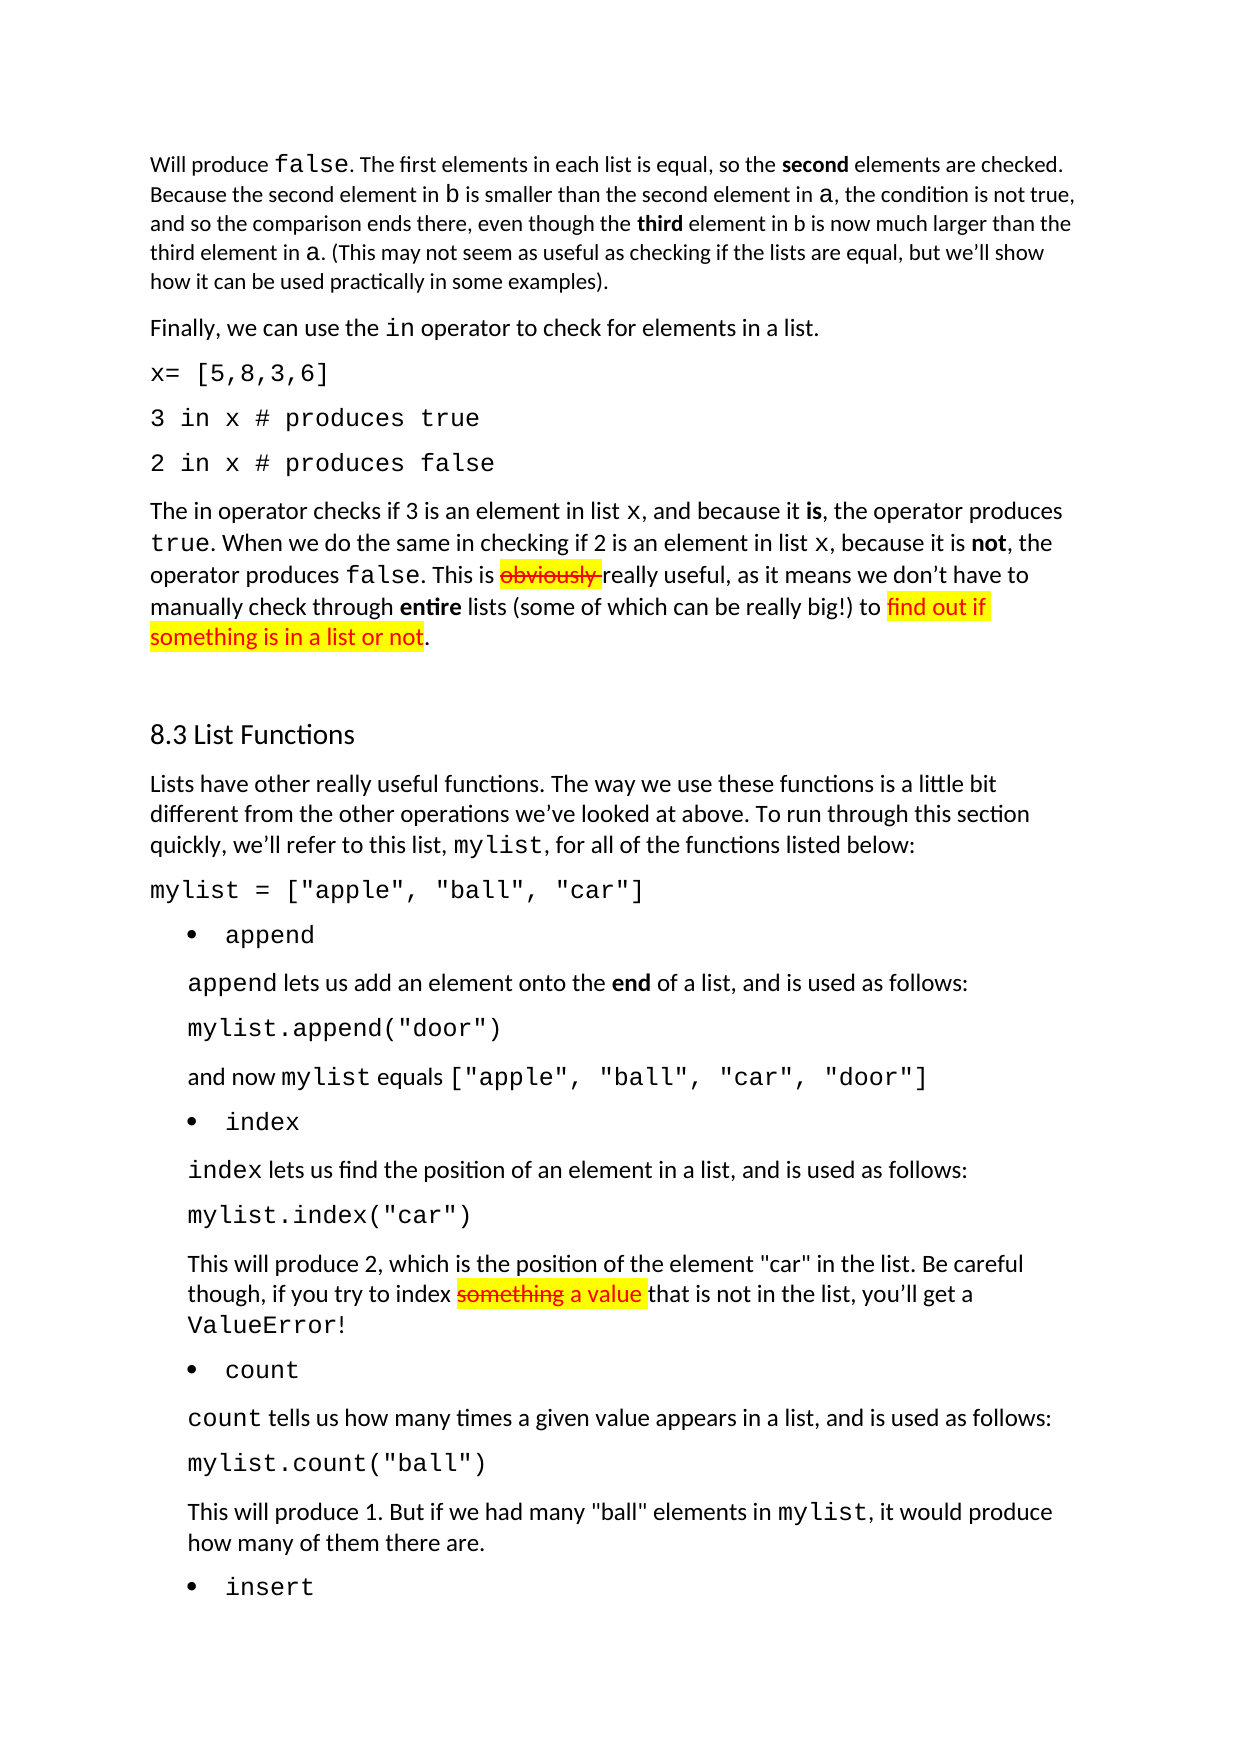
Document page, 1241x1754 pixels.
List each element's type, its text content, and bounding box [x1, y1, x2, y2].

text and now mylist equals ["apple", "ball", "car", "door"] [187, 1061, 1090, 1093]
text 2 in x # produces false [150, 451, 1090, 479]
text mylist = ["apple", "ball", "car"] [150, 877, 1090, 906]
list count [187, 1357, 1090, 1386]
text Finally, we can use the in operator to check for elements in a list. [150, 312, 1090, 344]
text mylist.count("ball") [150, 1451, 1090, 1479]
text count tells us how many times a given value appears in a list, and is used as follows: [187, 1402, 1090, 1434]
text This will produce 1. But if we had many "ball" elements in mylist, it would produce how many of them there are. [187, 1496, 1090, 1558]
list insert [187, 1575, 1090, 1603]
text 3 in x # produces true [150, 406, 1090, 434]
text index lets us find the position of an element in a list, and is used as follows: [187, 1154, 1090, 1186]
text This will produce 2, which is the position of the element "car" in the list. Be careful though, if you try to index something a value that is not in the list, you’ll get a ValueError! [187, 1248, 1090, 1341]
text Lists have other really useful functions. The way we use these functions is a little bit different from the other operations we’ve looked at above. To run through this section quickly, we’ll refer to this list, mylist, for all of the functions listed below: [150, 768, 1090, 861]
text The in operator checks if 3 is an element in list x, and because it is, the operator produces true. When we do the same in checking if 2 is an element in list x, because it is not, the operator produces false. This is obviously really useful, as it means we don’t have to manually check through entire lists (some of which can be really big!) to find out if something is in a list or not. [150, 496, 1090, 652]
text 8.3 List Functions [150, 716, 1090, 751]
text mylist.append("door") [150, 1016, 1090, 1044]
list index [187, 1109, 1090, 1138]
text mylist.index("car") [150, 1203, 1090, 1231]
text append lets us add an element onto the end of a list, and is used as follows: [187, 967, 1090, 999]
list append [187, 922, 1090, 951]
text x= [5,8,3,6] [150, 361, 1090, 389]
text Will produce false. The first elements in each list is equal, so the second elements are checked. Because the second element in b is smaller than the second element in a, the condition is not true, and so the comparison ends there, even though the third element in b is now much larger than the third element in a. (This may not seem as useful as checking if the lists are equal, but we’ll show how it can be used practically in some examples). [150, 150, 1090, 295]
